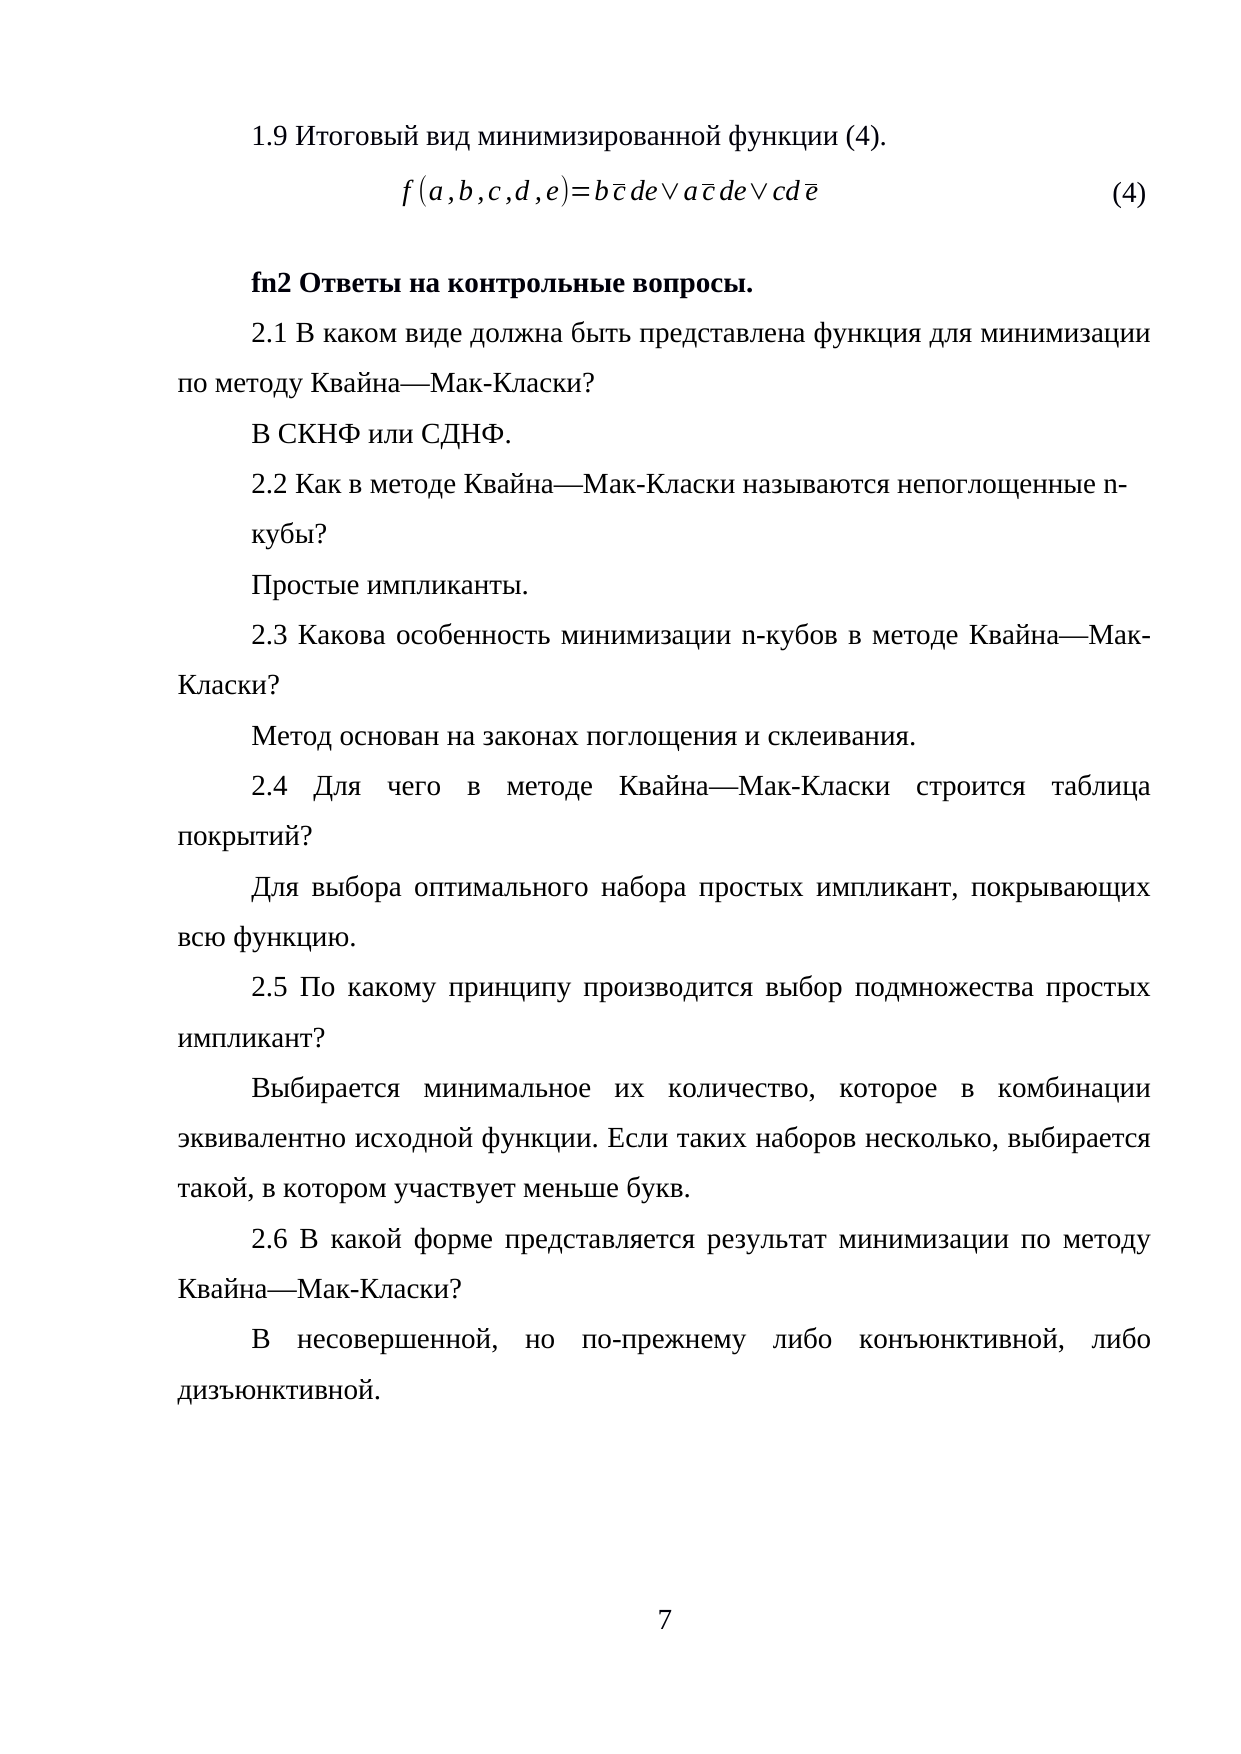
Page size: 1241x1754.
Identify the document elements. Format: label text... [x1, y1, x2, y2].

text 2.4 Для чего в методе Квайна—Мак-Класки строится таблица покрытий? [177, 768, 1152, 852]
table_header [177, 169, 1043, 215]
text 2.3 Какова особенность минимизации n-кубов в методе Квайна—Мак-Класки? [177, 617, 1152, 701]
text Выбирается минимальное их количество, которое в комбинации эквивалентно исходной функции. Если таких наборов несколько, выбирается такой, в котором участвует меньше букв. [177, 1070, 1152, 1204]
subtitle fn2 Ответы на контрольные вопросы. [177, 265, 1152, 298]
text 2.5 По какому принципу производится выбор подмножества простых импликант? [177, 969, 1152, 1053]
text 1.9 Итоговый вид минимизированной функции (4). [177, 118, 1152, 152]
text 2.1 В каком виде должна быть представлена функция для минимизации по методу Квайна—Мак-Класки? [177, 315, 1152, 399]
text Для выбора оптимального набора простых импликант, покрывающих всю функцию. [177, 869, 1152, 953]
text Метод основан на законах поглощения и склеивания. [177, 718, 1152, 751]
text 2.6 В какой форме представляется результат минимизации по методу Квайна—Мак-Класки? [177, 1221, 1152, 1305]
text Простые импликанты. [177, 567, 1152, 600]
table_header (4) [1043, 169, 1152, 215]
text В СКНФ или СДНФ. [177, 416, 1152, 449]
text В несовершенной, но по-прежнему либо конъюнктивной, либо дизъюнктивной. [177, 1322, 1152, 1405]
text кубы? [177, 517, 1152, 550]
text 2.2 Как в методе Квайна—Мак-Класки называются непоглощенные n- [177, 466, 1152, 500]
